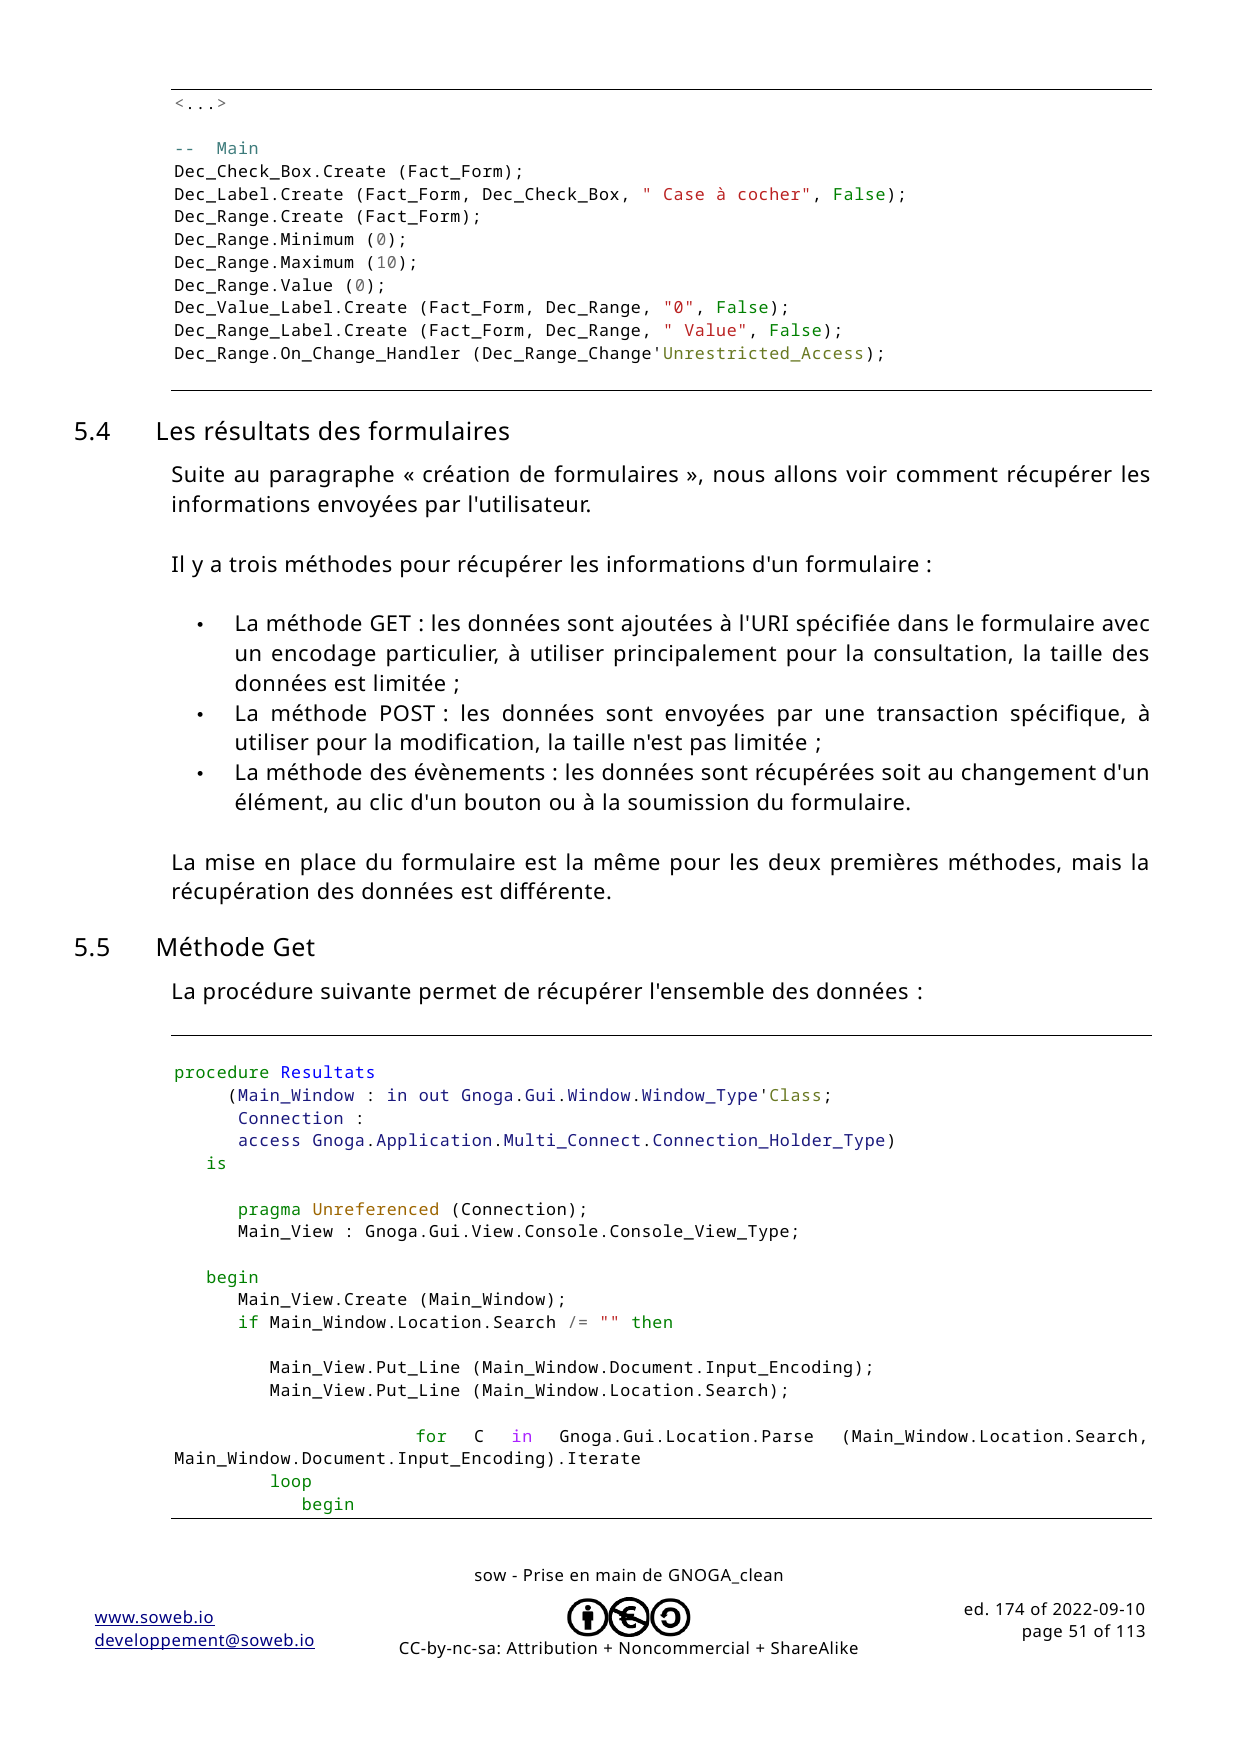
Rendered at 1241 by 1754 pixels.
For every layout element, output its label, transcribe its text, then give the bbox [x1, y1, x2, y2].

list La méthode GET : les données sont ajoutées à l'URI spécifiée dans le formulaire avec un encodage particulier, à utiliser principalement pour la consultation, la taille des données est limitée ; [197, 608, 1152, 698]
list <...> [171, 90, 1152, 114]
list is [171, 1149, 1152, 1174]
subtitle Méthode Get [74, 930, 1152, 964]
list access Gnoga.Application.Multi_Connect.Connection_Holder_Type) [171, 1126, 1152, 1149]
list Main_View.Put_Line (Main_Window.Document.Input_Encoding); [171, 1353, 1152, 1376]
list Dec_Label.Create (Fact_Form, Dec_Check_Box, " Case à cocher", False); [171, 179, 1152, 202]
list Dec_Range.Value (0); [171, 270, 1152, 293]
list Connection : [171, 1103, 1152, 1126]
list Dec_Range.Maximum (10); [171, 247, 1152, 270]
text La mise en place du formulaire est la même pour les deux premières méthodes, mais la récupération des données est différente. [171, 847, 1152, 906]
list procedure Resultats [171, 1036, 1152, 1081]
list -- Main [171, 134, 1152, 157]
list (Main_Window : in out Gnoga.Gui.Window.Window_Type'Class; [171, 1081, 1152, 1103]
list pragma Unreferenced (Connection); [171, 1194, 1152, 1217]
text La procédure suivante permet de récupérer l'ensemble des données : [171, 976, 1152, 1005]
list if Main_Window.Location.Search /= "" then [171, 1308, 1152, 1333]
subtitle Les résultats des formulaires [74, 413, 1152, 447]
list Dec_Range.Minimum (0); [171, 225, 1152, 247]
list Dec_Check_Box.Create (Fact_Form); [171, 157, 1152, 179]
list loop [171, 1467, 1152, 1489]
list Dec_Range_Label.Create (Fact_Form, Dec_Range, " Value", False); [171, 316, 1152, 338]
list begin [171, 1489, 1152, 1518]
list La méthode des évènements : les données sont récupérées soit au changement d'un élément, au clic d'un bouton ou à la soumission du formulaire. [197, 757, 1152, 817]
picture [566, 1597, 691, 1637]
list Main_View.Create (Main_Window); [171, 1285, 1152, 1308]
list Dec_Range.Create (Fact_Form); [171, 202, 1152, 225]
list La méthode POST : les données sont envoyées par une transaction spécifique, à utiliser pour la modification, la taille n'est pas limitée ; [197, 698, 1152, 757]
text Suite au paragraphe « création de formulaires », nous allons voir comment récupérer les informations envoyées par l'utilisateur. [171, 459, 1152, 519]
list Main_View : Gnoga.Gui.View.Console.Console_View_Type; [171, 1217, 1152, 1243]
list for C in Gnoga.Gui.Location.Parse (Main_Window.Location.Search, Main_Window.Document.Input_Encoding).Iterate [171, 1421, 1152, 1467]
list Main_View.Put_Line (Main_Window.Location.Search); [171, 1376, 1152, 1402]
list begin [171, 1262, 1152, 1285]
list Dec_Value_Label.Create (Fact_Form, Dec_Range, "0", False); [171, 293, 1152, 316]
text Il y a trois méthodes pour récupérer les informations d'un formulaire : [171, 549, 1152, 578]
list Dec_Range.On_Change_Handler (Dec_Range_Change'Unrestricted_Access); [171, 338, 1152, 390]
